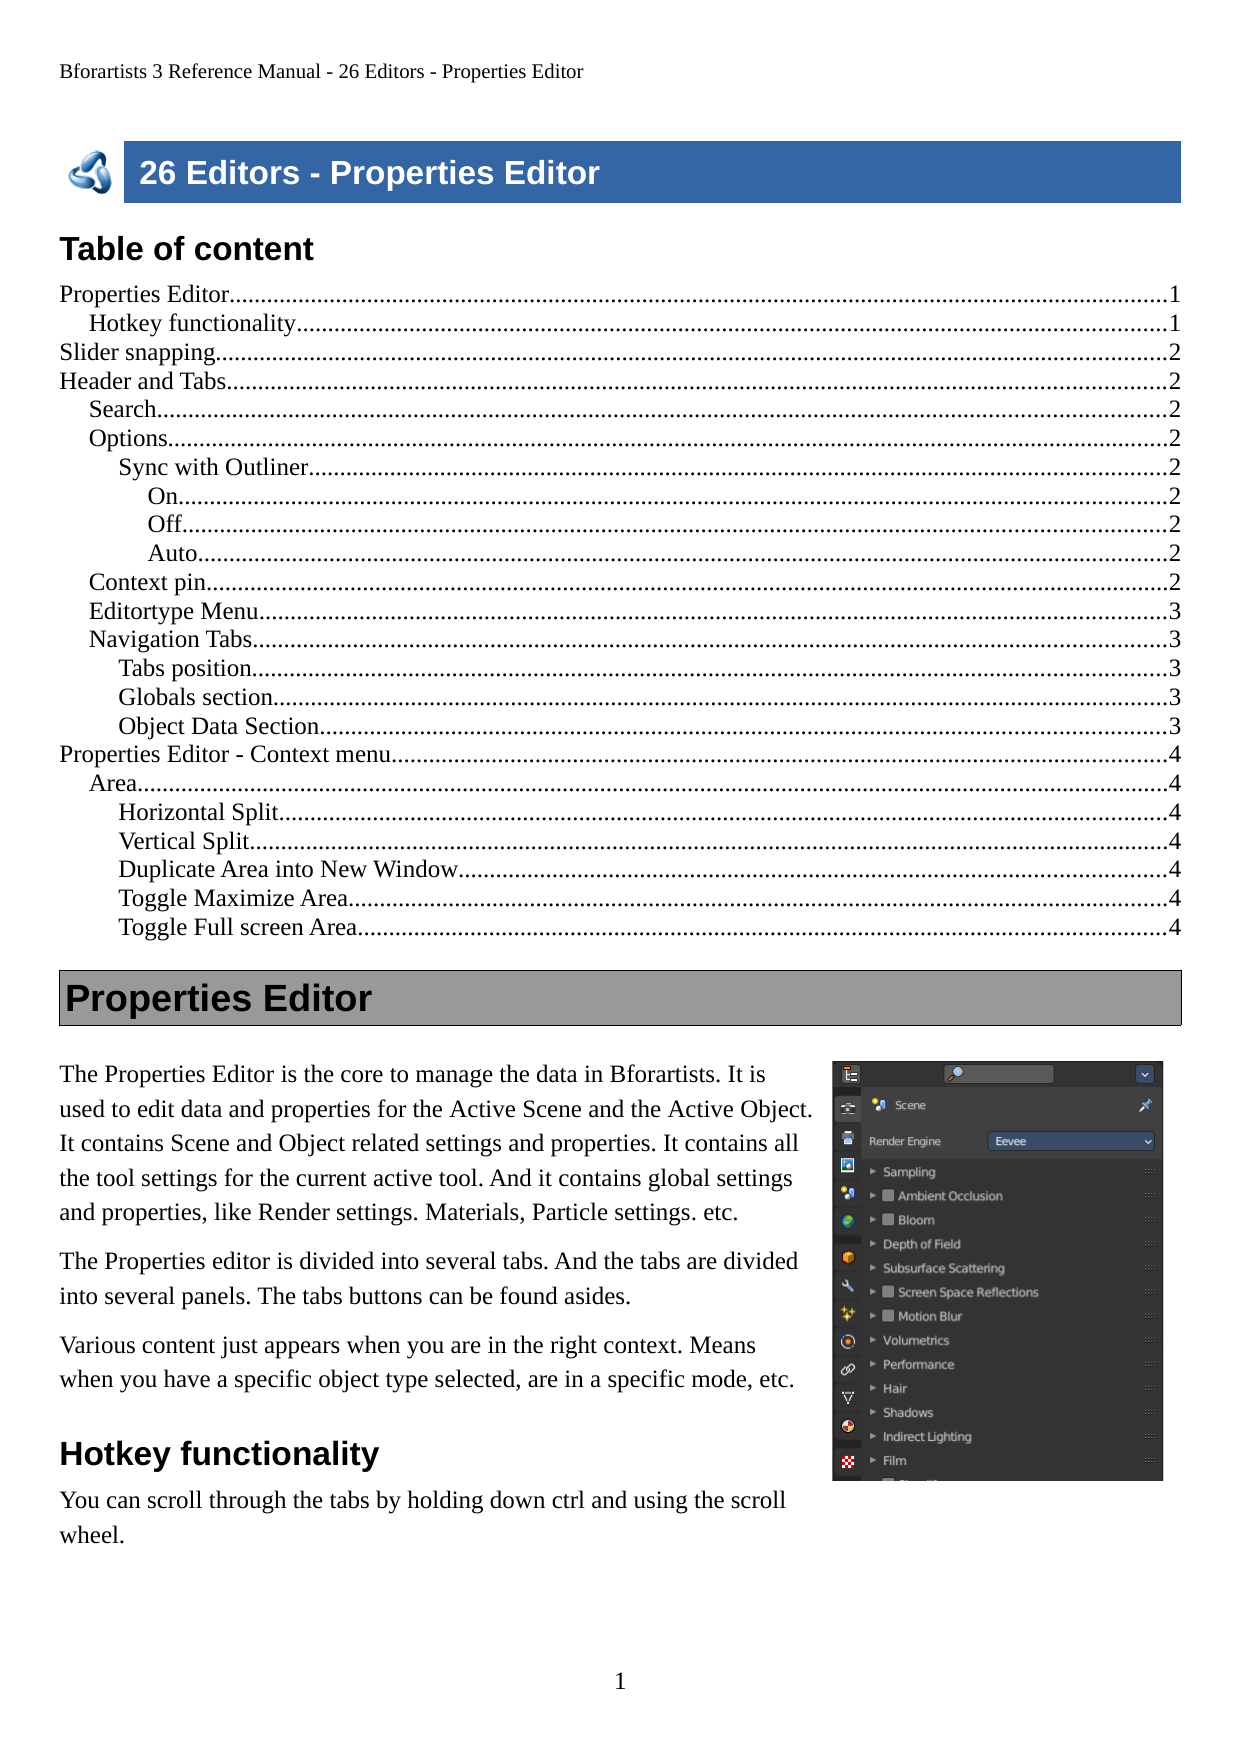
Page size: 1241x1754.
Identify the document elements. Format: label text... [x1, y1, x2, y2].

text Sync with Outliner 2 [118, 452, 1181, 481]
text On 2 [147, 481, 1181, 509]
text Off 2 [147, 509, 1181, 538]
text Context pin 2 [88, 567, 1181, 596]
text Editortype Menu 3 [88, 596, 1181, 624]
text Properties Editor 1 [59, 279, 1181, 308]
text Various content just appears when you are in the right context. Means when you have a specific object type selected, are in a specific mode, etc. [59, 1330, 832, 1393]
text You can scroll through the tabs by holding down ctrl and using the scroll wheel. [59, 1485, 1181, 1548]
text Toggle Full screen Area 4 [118, 912, 1181, 941]
text Properties Editor - Context menu 4 [59, 739, 1181, 768]
text Options 2 [88, 423, 1181, 452]
table_header [59, 141, 124, 203]
picture [65, 147, 114, 197]
text Hotkey functionality 1 [88, 308, 1181, 337]
subtitle Table of content [59, 228, 1181, 267]
picture [832, 1061, 1164, 1481]
text Auto 2 [147, 538, 1181, 567]
text Navigation Tabs 3 [88, 624, 1181, 653]
text Tabs position 3 [118, 653, 1181, 682]
text Header and Tabs 2 [59, 366, 1181, 394]
text Globals section 3 [118, 682, 1181, 711]
text Area 4 [88, 768, 1181, 797]
text Vertical Split 4 [118, 826, 1181, 854]
text Duplicate Area into New Window 4 [118, 854, 1181, 883]
text Search 2 [88, 394, 1181, 423]
text Object Data Section 3 [118, 711, 1181, 739]
text Toggle Maximize Area 4 [118, 883, 1181, 912]
text Slider snapping 2 [59, 337, 1181, 366]
text The Properties editor is divided into several tabs. And the tabs are divided into several panels. The tabs buttons can be found asides. [59, 1246, 832, 1309]
text The Properties Editor is the core to manage the data in Bforartists. It is used to edit data and properties for the Active Scene and the Active Object. It contains Scene and Object related settings and properties. It contains all the tool settings for the current active tool. And it contains global settings and properties, like Render settings. Materials, Particle settings. etc. [59, 1059, 1181, 1226]
subtitle [1164, 1434, 1181, 1473]
table_header Properties Editor [60, 971, 1181, 1025]
subtitle Hotkey functionality [59, 1434, 832, 1473]
text Horizontal Split 4 [118, 797, 1181, 826]
table_header 26 Editors - Properties Editor [124, 141, 1181, 203]
